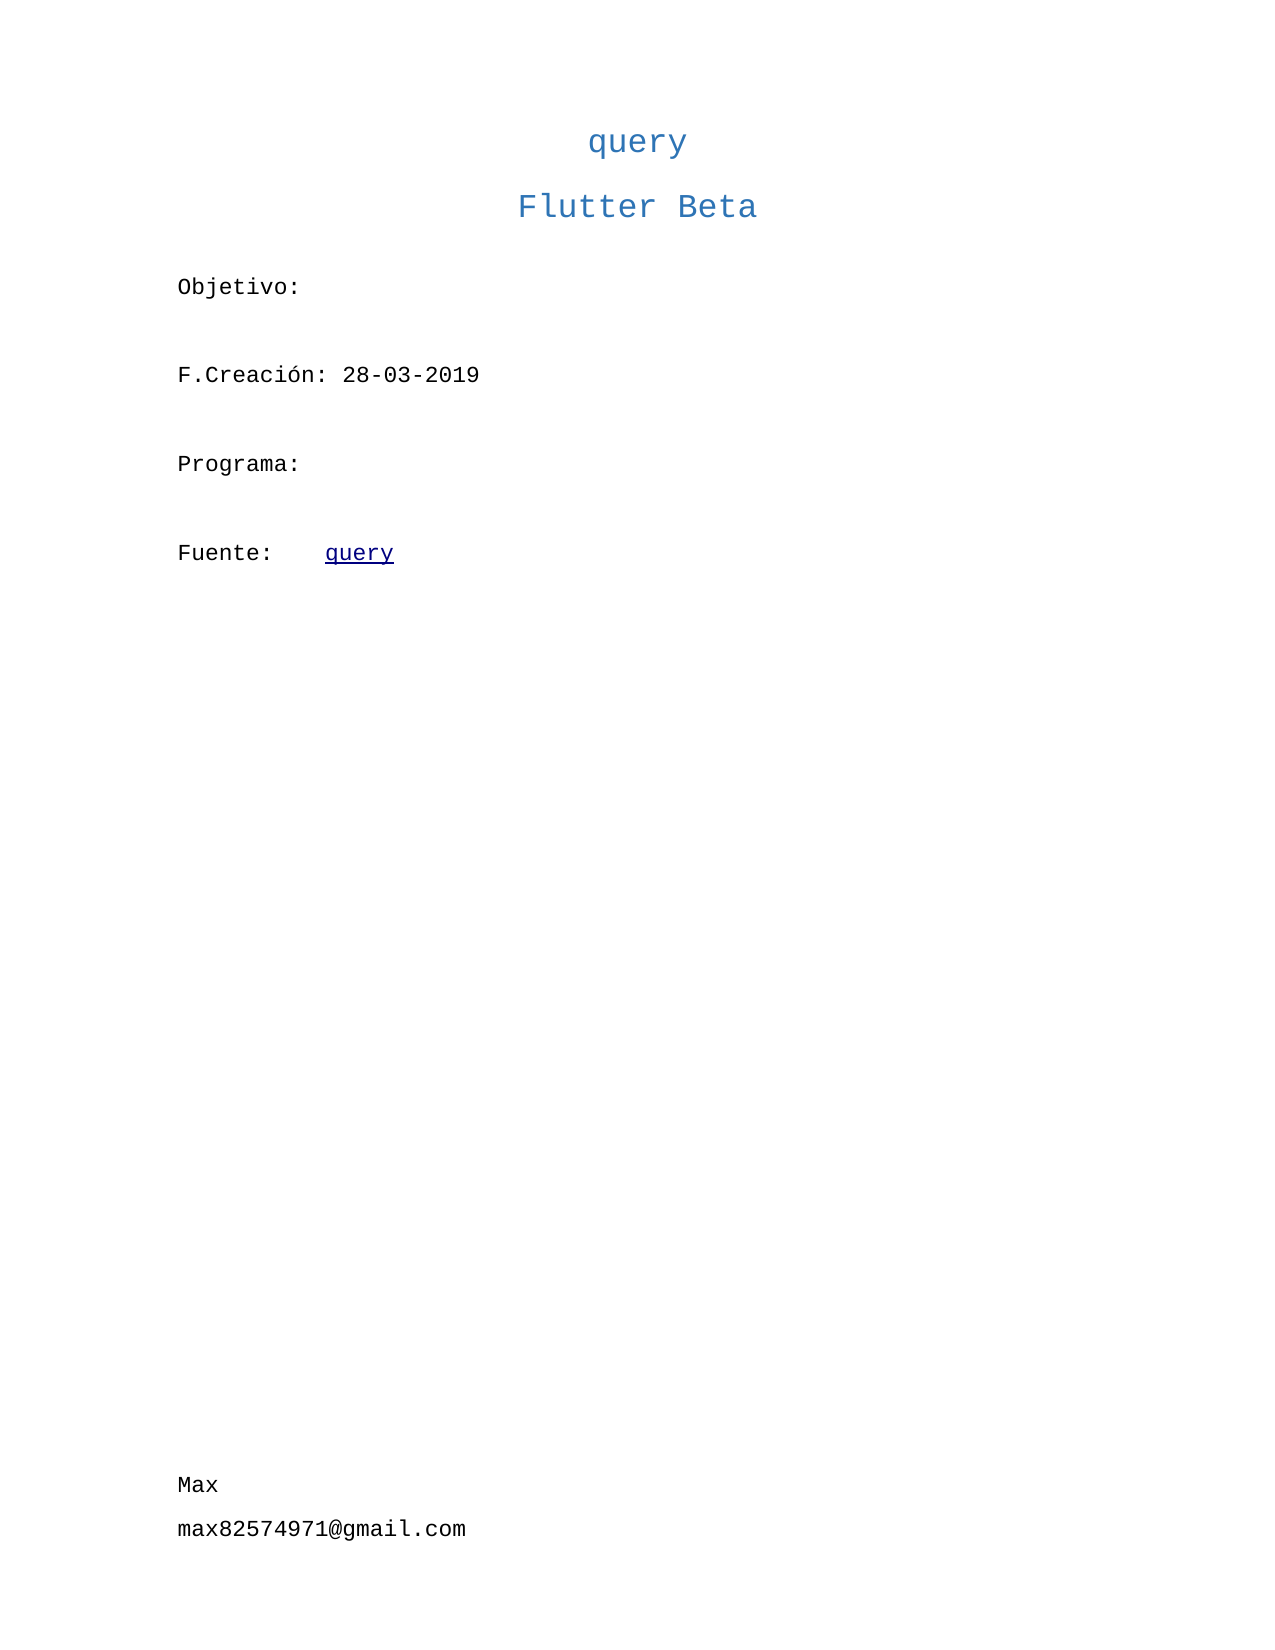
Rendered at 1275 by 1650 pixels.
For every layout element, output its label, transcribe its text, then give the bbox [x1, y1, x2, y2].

text Fuente: query [177, 541, 1098, 567]
subtitle query [177, 125, 1098, 163]
text Max [177, 1473, 1098, 1499]
text F.Creación: 28-03-2019 [177, 364, 1098, 390]
text Objetivo: [177, 275, 1098, 301]
subtitle Flutter Beta [177, 190, 1098, 228]
text Programa: [177, 452, 1098, 478]
text max82574971@gmail.com [177, 1517, 1098, 1543]
